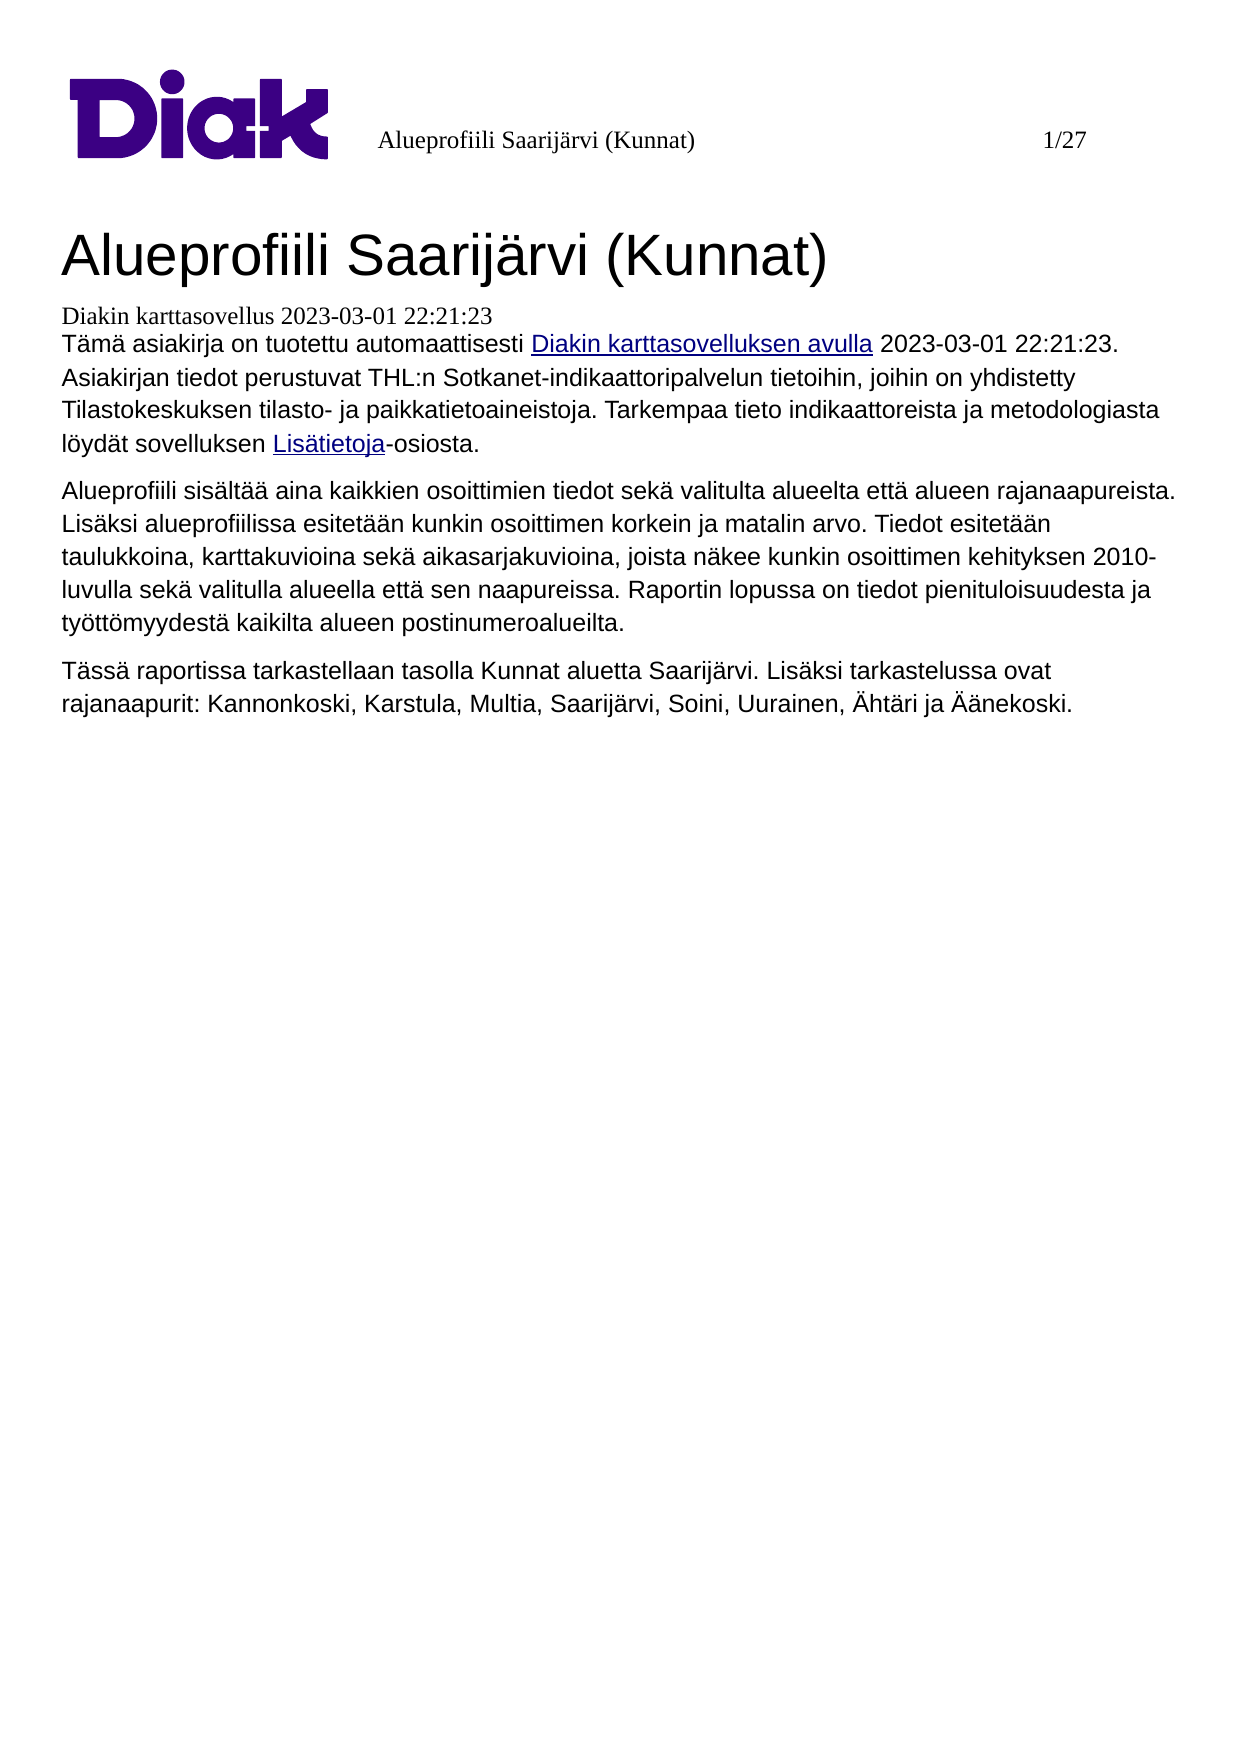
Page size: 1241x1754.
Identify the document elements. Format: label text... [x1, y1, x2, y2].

text Diakin karttasovellus 2023-03-01 22:21:23 [61, 301, 1179, 329]
title Alueprofiili Saarijärvi (Kunnat) [61, 221, 1179, 288]
text Alueprofiili sisältää aina kaikkien osoittimien tiedot sekä valitulta alueelta että alueen rajanaapureista. Lisäksi alueprofiilissa esitetään kunkin osoittimen korkein ja matalin arvo. Tiedot esitetään taulukkoina, karttakuvioina sekä aikasarjakuvioina, joista näkee kunkin osoittimen kehityksen 2010-luvulla sekä valitulla alueella että sen naapureissa. Raportin lopussa on tiedot pienituloisuudesta ja työttömyydestä kaikilta alueen postinumeroalueilta. [61, 476, 1179, 637]
text Tässä raportissa tarkastellaan tasolla Kunnat aluetta Saarijärvi. Lisäksi tarkastelussa ovat rajanaapurit: Kannonkoski, Karstula, Multia, Saarijärvi, Soini, Uurainen, Ähtäri ja Äänekoski. [61, 656, 1179, 718]
text Tämä asiakirja on tuotettu automaattisesti Diakin karttasovelluksen avulla 2023-03-01 22:21:23. Asiakirjan tiedot perustuvat THL:n Sotkanet-indikaattoripalvelun tietoihin, joihin on yhdistetty Tilastokeskuksen tilasto- ja paikkatietoaineistoja. Tarkempaa tieto indikaattoreista ja metodologiasta löydät sovelluksen Lisätietoja-osiosta. [61, 329, 1179, 457]
